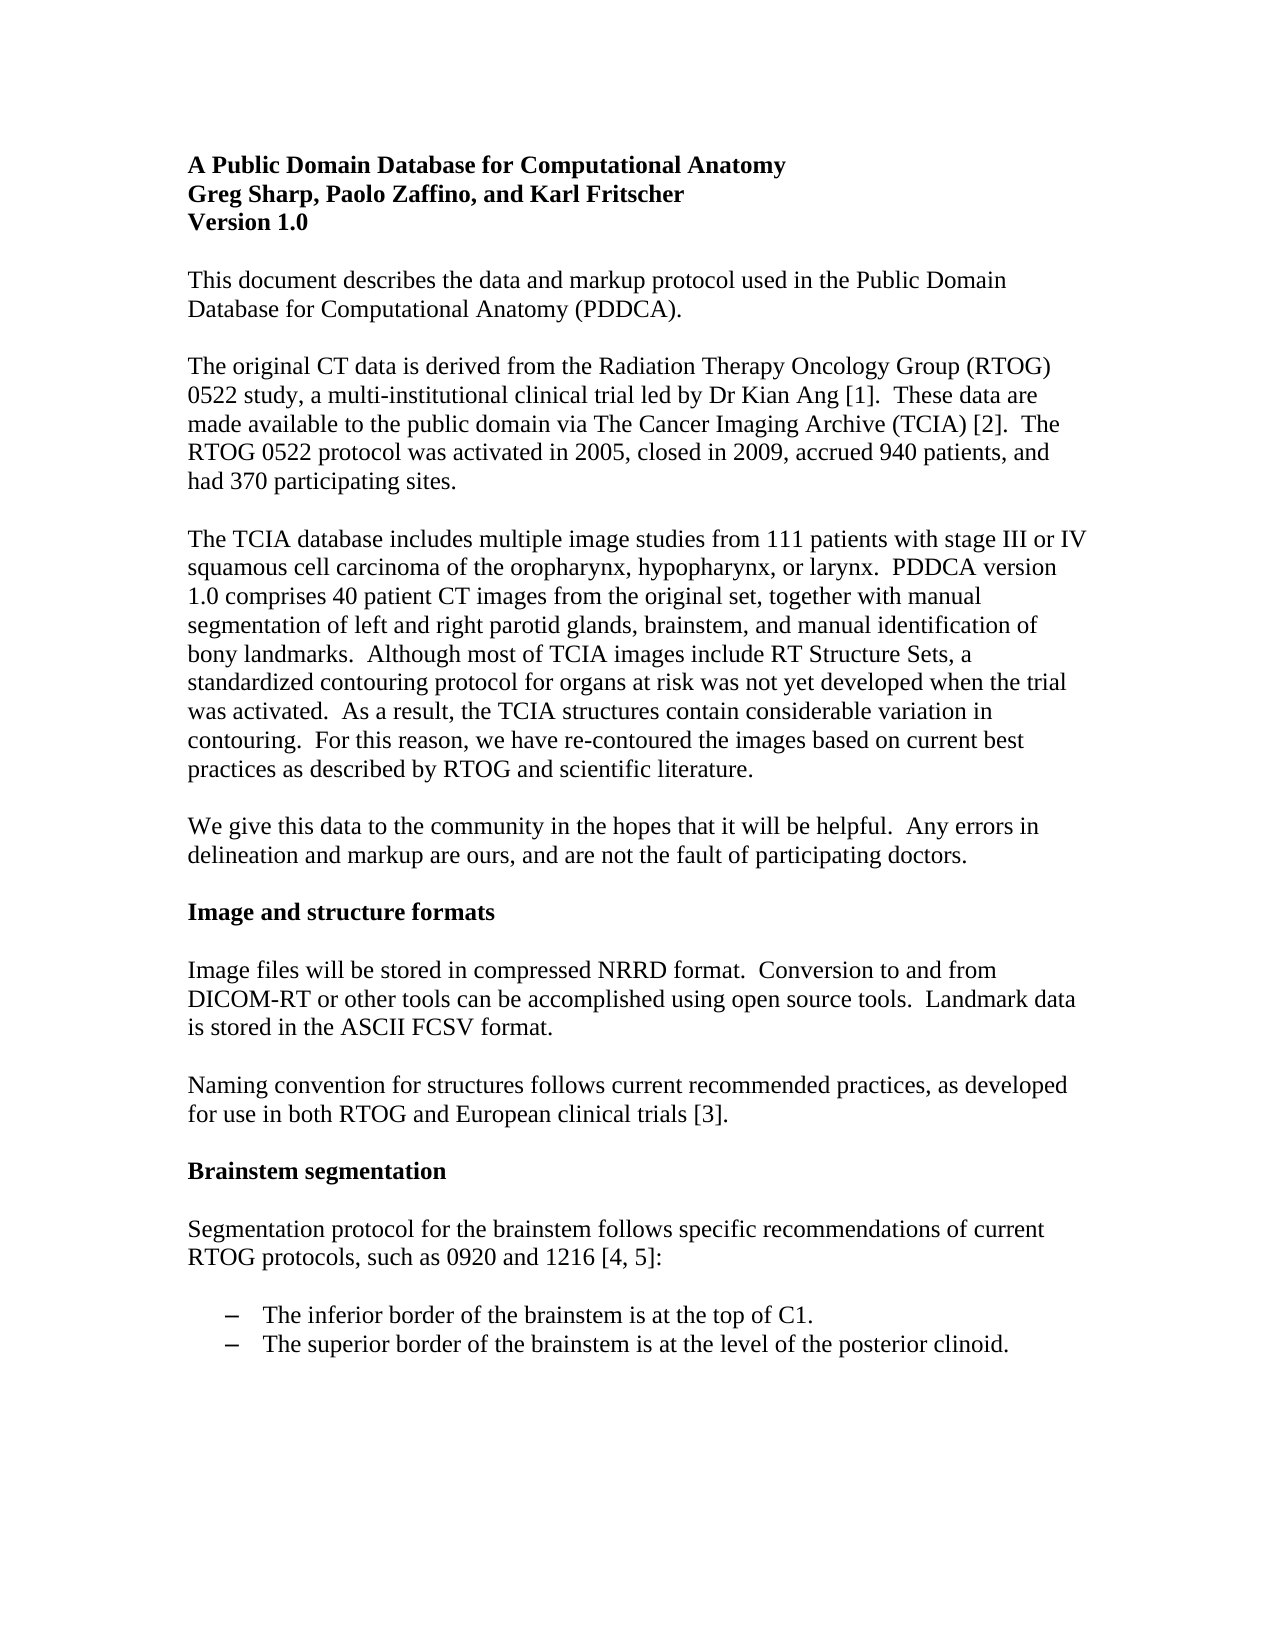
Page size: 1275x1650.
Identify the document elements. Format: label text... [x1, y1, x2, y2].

text A Public Domain Database for Computational Anatomy [187, 150, 1087, 179]
text Greg Sharp, Paolo Zaffino, and Karl Fritscher [187, 179, 1087, 207]
text Image files will be stored in compressed NRRD format. Conversion to and from DICOM-RT or other tools can be accomplished using open source tools. Landmark data is stored in the ASCII FCSV format. [187, 955, 1087, 1041]
text This document describes the data and markup protocol used in the Public Domain Database for Computational Anatomy (PDDCA). [187, 265, 1087, 322]
text The TCIA database includes multiple image studies from 111 patients with stage III or IV squamous cell carcinoma of the oropharynx, hypopharynx, or larynx. PDDCA version 1.0 comprises 40 patient CT images from the original set, together with manual segmentation of left and right parotid glands, brainstem, and manual identification of bony landmarks. Although most of TCIA images include RT Structure Sets, a standardized contouring protocol for organs at risk was not yet developed when the trial was activated. As a result, the TCIA structures contain considerable variation in contouring. For this reason, we have re-contoured the images based on current best practices as described by RTOG and scientific literature. [187, 524, 1087, 782]
text Naming convention for structures follows current recommended practices, as developed for use in both RTOG and European clinical trials [3]. [187, 1070, 1087, 1127]
text Segmentation protocol for the brainstem follows specific recommendations of current RTOG protocols, such as 0920 and 1216 [4, 5]: [187, 1214, 1087, 1271]
text Version 1.0 [187, 207, 1087, 236]
text Image and structure formats [187, 897, 1087, 926]
list The superior border of the brainstem is at the level of the posterior clinoid. [225, 1329, 1087, 1357]
list The inferior border of the brainstem is at the top of C1. [225, 1300, 1087, 1329]
text The original CT data is derived from the Radiation Therapy Oncology Group (RTOG) 0522 study, a multi-institutional clinical trial led by Dr Kian Ang [1]. These data are made available to the public domain via The Cancer Imaging Archive (TCIA) [2]. The RTOG 0522 protocol was activated in 2005, closed in 2009, accrued 940 patients, and had 370 participating sites. [187, 351, 1087, 495]
text We give this data to the community in the hopes that it will be helpful. Any errors in delineation and markup are ours, and are not the fault of participating doctors. [187, 811, 1087, 869]
text Brainstem segmentation [187, 1156, 1087, 1185]
